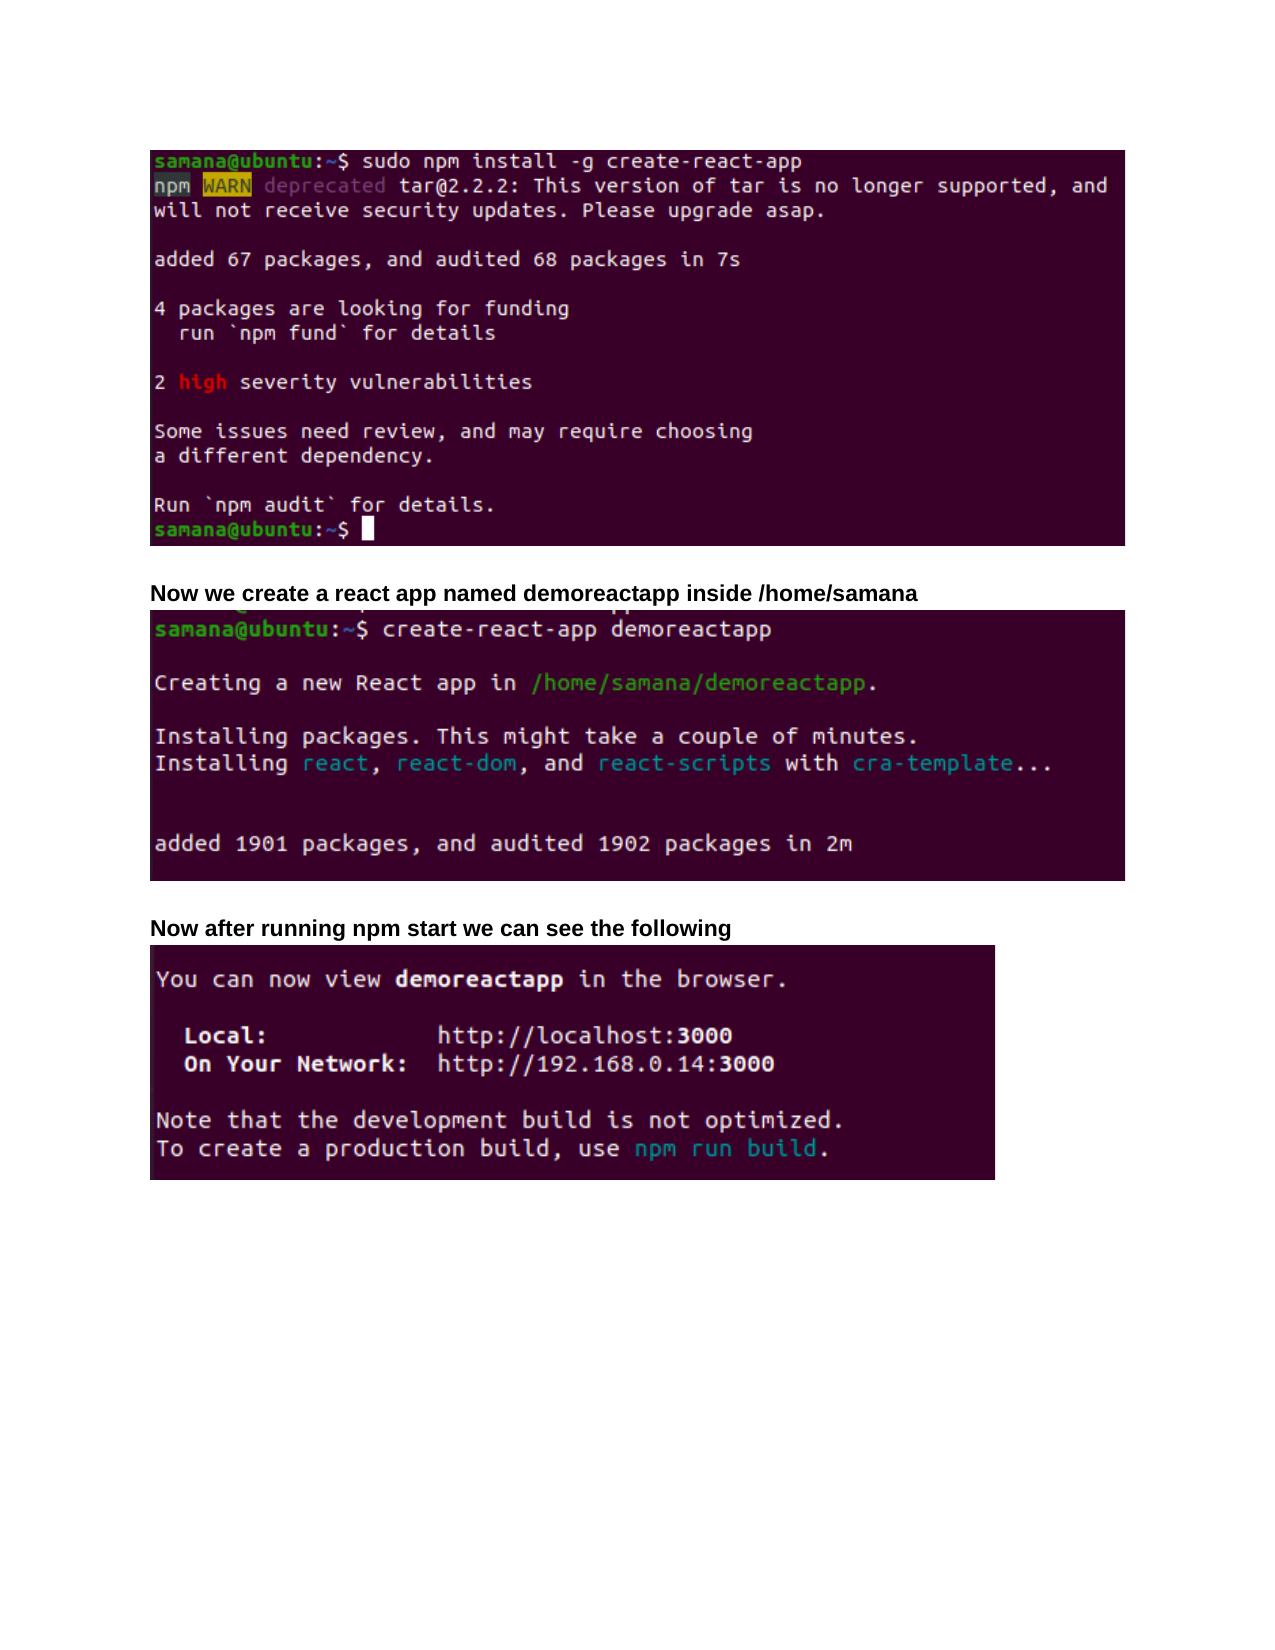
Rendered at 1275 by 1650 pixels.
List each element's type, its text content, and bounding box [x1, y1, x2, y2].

text Now after running npm start we can see the following [150, 915, 1125, 941]
picture [150, 610, 1125, 881]
text Now we create a react app named demoreactapp inside /home/samana [150, 580, 1125, 606]
picture [150, 150, 1125, 546]
picture [150, 945, 996, 1180]
